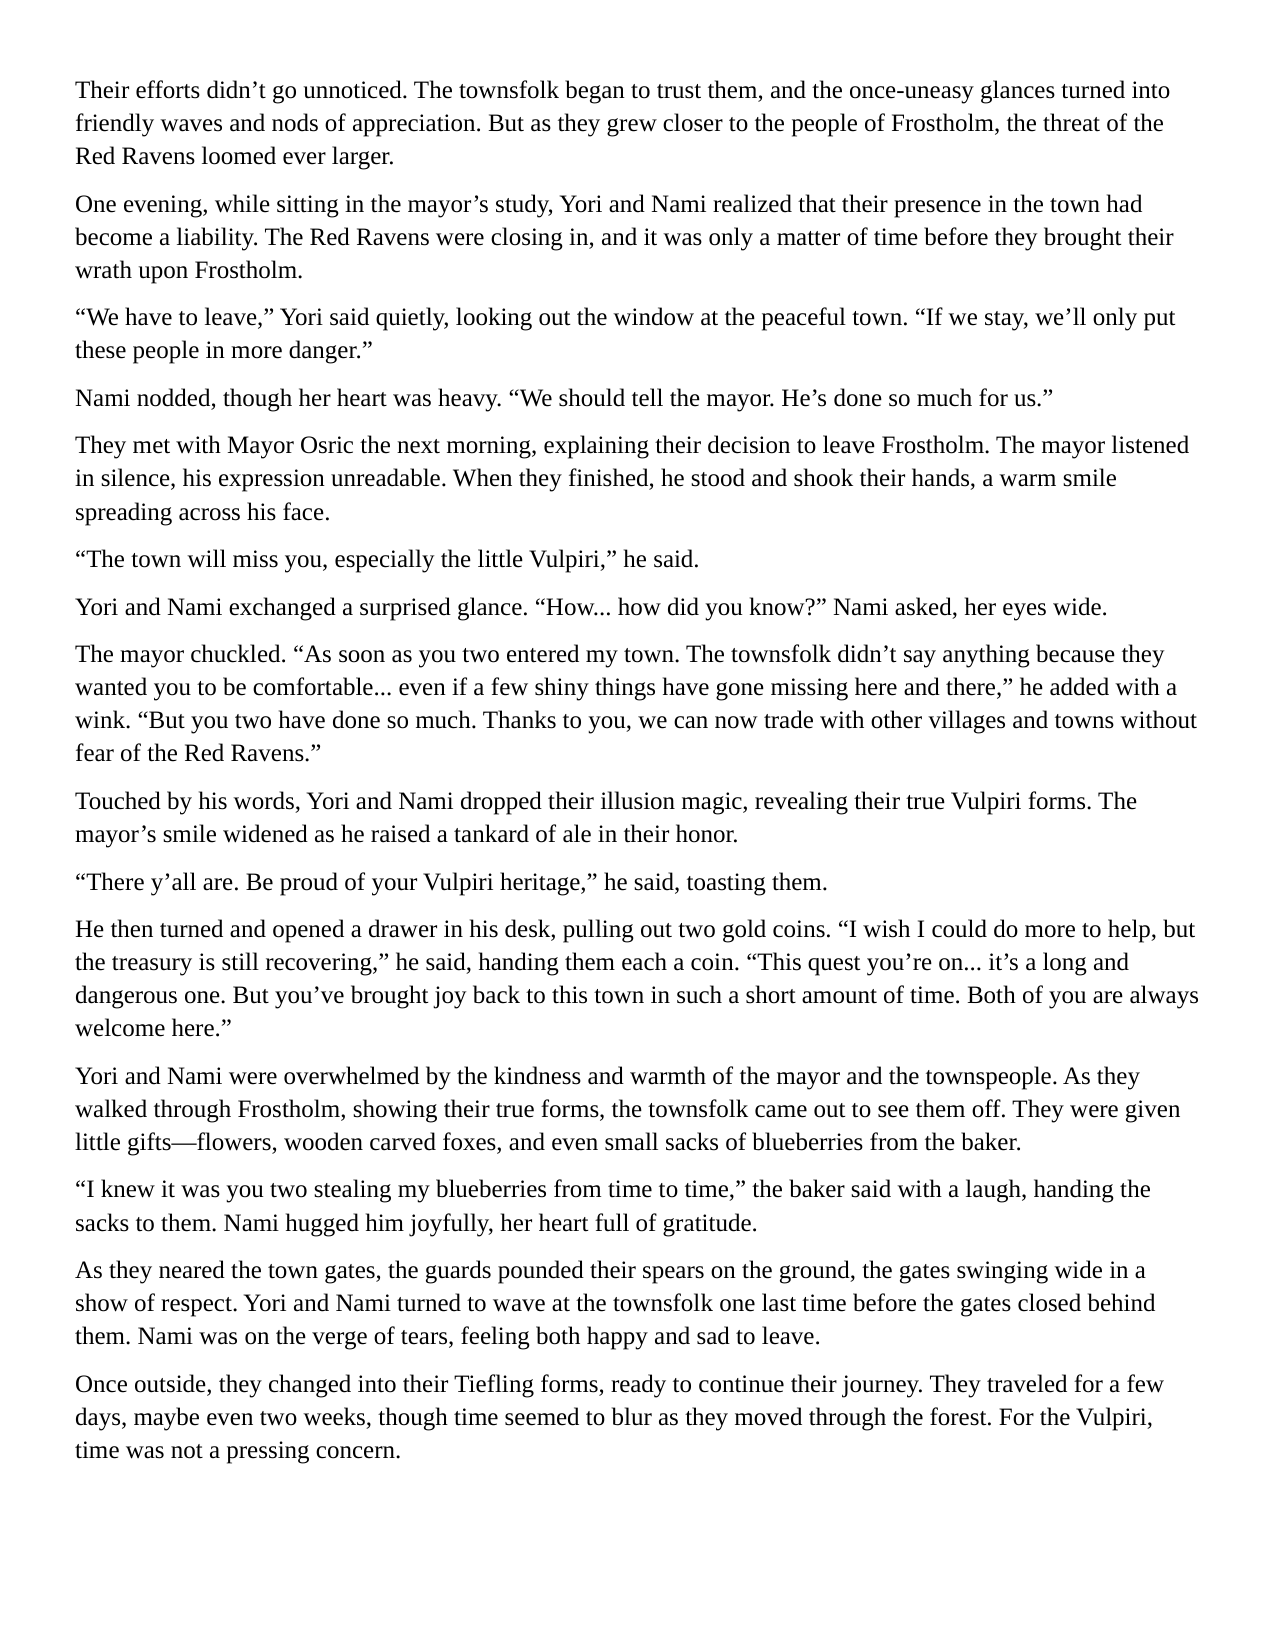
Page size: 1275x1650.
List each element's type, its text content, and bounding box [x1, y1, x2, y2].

text “The town will miss you, especially the little Vulpiri,” he said. [75, 544, 1200, 573]
text Yori and Nami exchanged a surprised glance. “How... how did you know?” Nami asked, her eyes wide. [75, 592, 1200, 621]
text “There y’all are. Be proud of your Vulpiri heritage,” he said, toasting them. [75, 867, 1200, 895]
text They met with Mayor Osric the next morning, explaining their decision to leave Frostholm. The mayor listened in silence, his expression unreadable. When they finished, he stood and shook their hands, a warm smile spreading across his face. [75, 431, 1200, 525]
text “I knew it was you two stealing my blueberries from time to time,” the baker said with a laugh, handing the sacks to them. Nami hugged him joyfully, her heart full of gratitude. [75, 1174, 1200, 1236]
text The mayor chuckled. “As soon as you two entered my town. The townsfolk didn’t say anything because they wanted you to be comfortable... even if a few shiny things have gone missing here and there,” he added with a wink. “But you two have done so much. Thanks to you, we can now trade with other villages and towns without fear of the Red Ravens.” [75, 639, 1200, 767]
text Nami nodded, though her heart was heavy. “We should tell the mayor. He’s done so much for us.” [75, 383, 1200, 412]
text He then turned and opened a drawer in his desk, pulling out two gold coins. “I wish I could do more to help, but the treasury is still recovering,” he said, handing them each a coin. “This quest you’re on... it’s a long and dangerous one. But you’ve brought joy back to this town in such a short amount of time. Both of you are always welcome here.” [75, 914, 1200, 1042]
text Once outside, they changed into their Tiefling forms, ready to continue their journey. They traveled for a few days, maybe even two weeks, though time seemed to blur as they moved through the forest. For the Vulpiri, time was not a pressing concern. [75, 1369, 1200, 1464]
text Yori and Nami were overwhelmed by the kindness and warmth of the mayor and the townspeople. As they walked through Frostholm, showing their true forms, the townsfolk came out to see them off. They were given little gifts—flowers, wooden carved foxes, and even small sacks of blueberries from the baker. [75, 1061, 1200, 1156]
text “We have to leave,” Yori said quietly, looking out the window at the peaceful town. “If we stay, we’ll only put these people in more danger.” [75, 302, 1200, 364]
text One evening, while sitting in the mayor’s study, Yori and Nami realized that their presence in the town had become a liability. The Red Ravens were closing in, and it was only a matter of time before they brought their wrath upon Frostholm. [75, 189, 1200, 283]
text Touched by his words, Yori and Nami dropped their illusion magic, revealing their true Vulpiri forms. The mayor’s smile widened as he raised a tankard of ale in their honor. [75, 786, 1200, 848]
text Their efforts didn’t go unnoticed. The townsfolk began to trust them, and the once-uneasy glances turned into friendly waves and nods of appreciation. But as they grew closer to the people of Frostholm, the threat of the Red Ravens loomed ever larger. [75, 75, 1200, 170]
text As they neared the town gates, the guards pounded their spears on the ground, the gates swinging wide in a show of respect. Yori and Nami turned to wave at the townsfolk one last time before the gates closed behind them. Nami was on the verge of tears, feeling both happy and sad to leave. [75, 1255, 1200, 1350]
